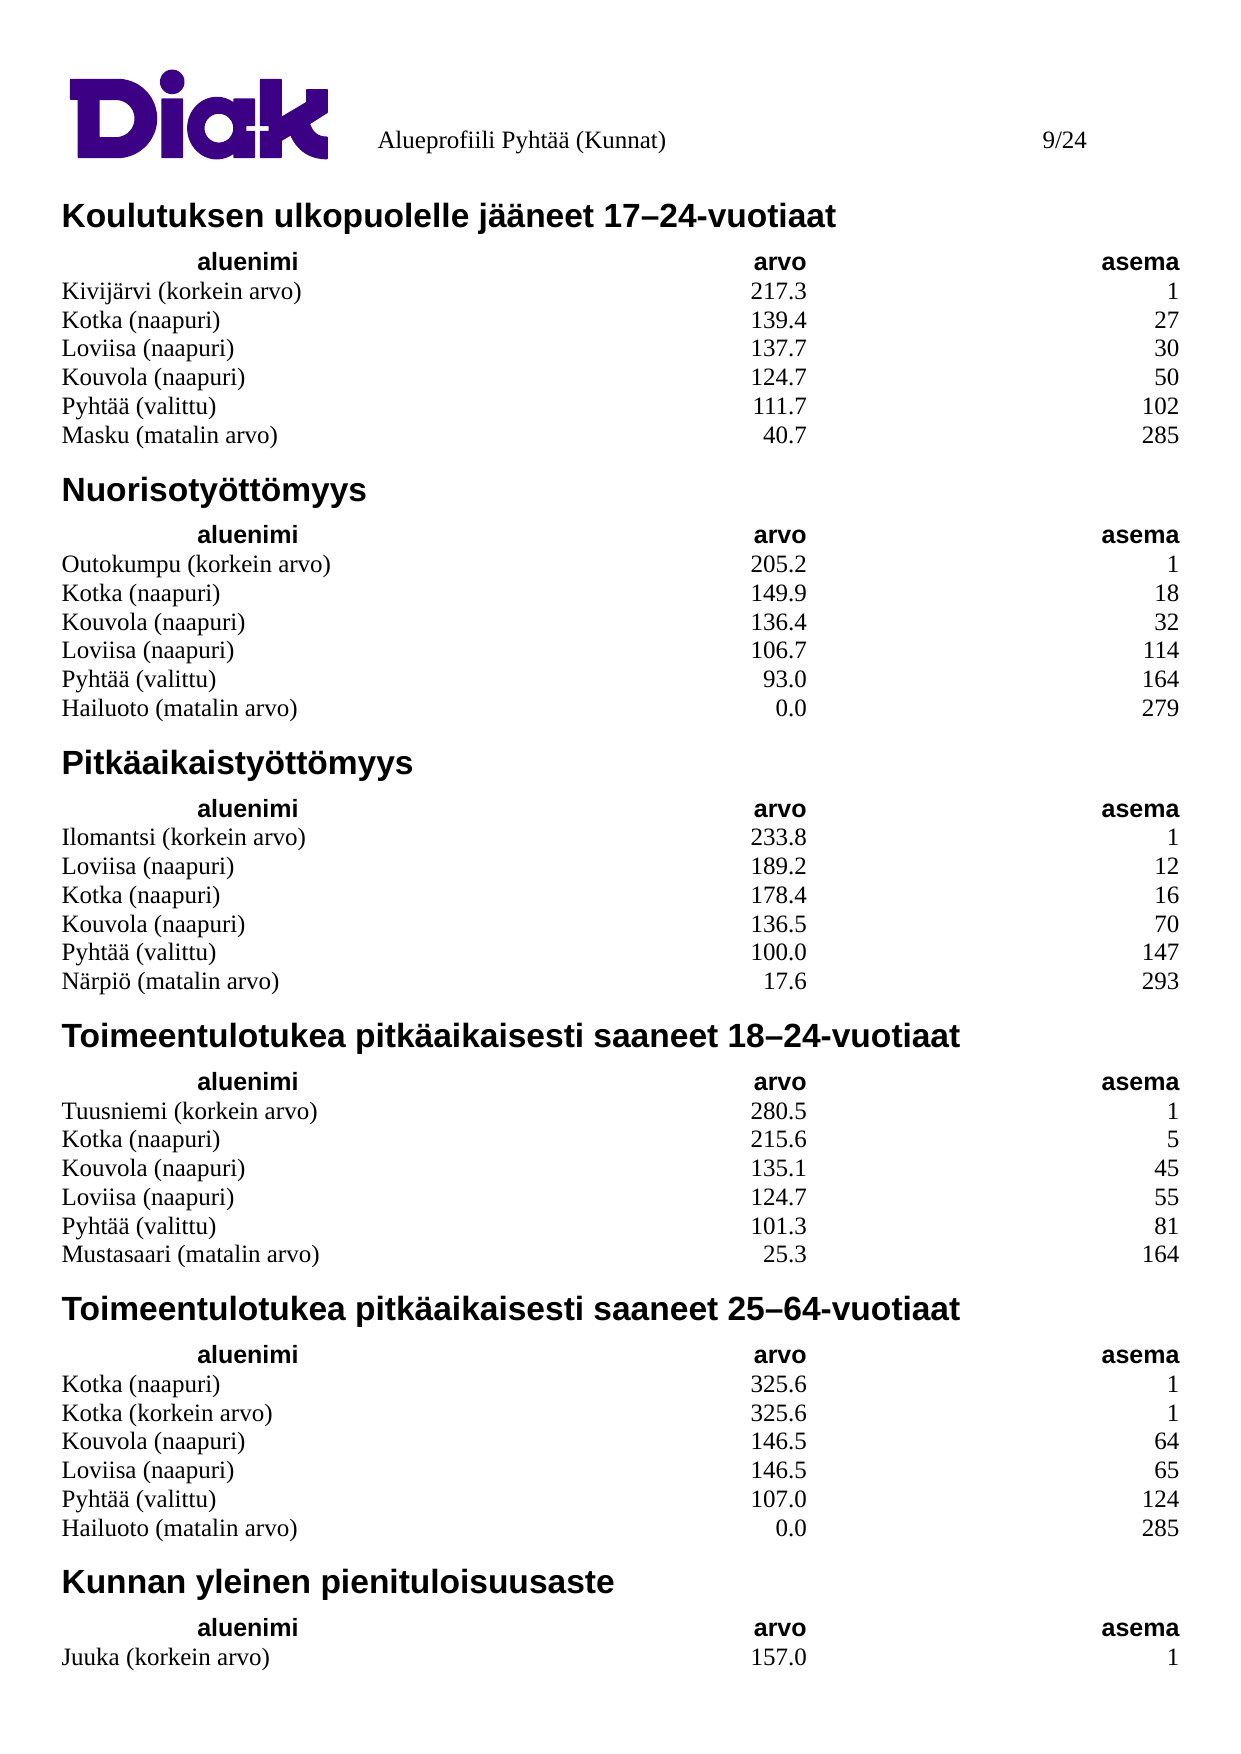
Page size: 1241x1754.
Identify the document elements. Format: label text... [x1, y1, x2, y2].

table_cell Tuusniemi (korkein arvo) [61, 1096, 434, 1124]
table_cell 139.4 [434, 305, 806, 333]
table_header asema [806, 521, 1179, 549]
table_header arvo [434, 521, 806, 549]
table_cell 25.3 [434, 1240, 806, 1268]
table_cell Loviisa (naapuri) [61, 1182, 434, 1211]
table_cell Hailuoto (matalin arvo) [61, 1513, 434, 1541]
subtitle Koulutuksen ulkopuolelle jääneet 17–24-vuotiaat [61, 196, 1179, 235]
table_cell 101.3 [434, 1211, 806, 1239]
table_cell 16 [806, 880, 1179, 909]
table_cell 1 [806, 1642, 1179, 1671]
table_cell 1 [806, 276, 1179, 305]
table_cell 136.5 [434, 909, 806, 937]
table_cell 233.8 [434, 823, 806, 851]
table_cell Pyhtää (valittu) [61, 391, 434, 420]
table_cell 5 [806, 1125, 1179, 1153]
table_header aluenimi [61, 1067, 434, 1096]
table_cell 70 [806, 909, 1179, 937]
table_header asema [806, 1340, 1179, 1369]
table_cell 285 [806, 420, 1179, 448]
table_cell 215.6 [434, 1125, 806, 1153]
table_cell 55 [806, 1182, 1179, 1211]
table_header asema [806, 1614, 1179, 1642]
table_cell 27 [806, 305, 1179, 333]
table_cell 64 [806, 1426, 1179, 1455]
table_cell Ilomantsi (korkein arvo) [61, 823, 434, 851]
table_cell Masku (matalin arvo) [61, 420, 434, 448]
table_cell 146.5 [434, 1455, 806, 1484]
subtitle Pitkäaikaistyöttömyys [61, 743, 1179, 781]
table_cell Kouvola (naapuri) [61, 1153, 434, 1182]
table_cell 135.1 [434, 1153, 806, 1182]
table_cell 157.0 [434, 1642, 806, 1671]
table_cell Kouvola (naapuri) [61, 362, 434, 391]
table_header asema [806, 247, 1179, 276]
table_cell 279 [806, 693, 1179, 722]
table_cell 40.7 [434, 420, 806, 448]
table_cell Mustasaari (matalin arvo) [61, 1240, 434, 1268]
table_cell 325.6 [434, 1369, 806, 1398]
subtitle Kunnan yleinen pienituloisuusaste [61, 1562, 1179, 1601]
table_cell 137.7 [434, 334, 806, 362]
table_cell Kotka (naapuri) [61, 305, 434, 333]
table_header arvo [434, 794, 806, 822]
subtitle Nuorisotyöttömyys [61, 469, 1179, 508]
table_cell Loviisa (naapuri) [61, 851, 434, 880]
table_cell 178.4 [434, 880, 806, 909]
table_cell Kouvola (naapuri) [61, 909, 434, 937]
table_cell 81 [806, 1211, 1179, 1239]
table_cell 146.5 [434, 1426, 806, 1455]
table_cell 189.2 [434, 851, 806, 880]
table_cell 18 [806, 578, 1179, 607]
table_cell 217.3 [434, 276, 806, 305]
table_cell 12 [806, 851, 1179, 880]
table_cell 164 [806, 1240, 1179, 1268]
table_cell 124 [806, 1484, 1179, 1513]
table_cell 65 [806, 1455, 1179, 1484]
table_cell 280.5 [434, 1096, 806, 1124]
table_cell 17.6 [434, 966, 806, 995]
table_cell 1 [806, 1369, 1179, 1398]
table_cell Outokumpu (korkein arvo) [61, 549, 434, 578]
table_cell Kouvola (naapuri) [61, 607, 434, 636]
table_cell Kotka (naapuri) [61, 1369, 434, 1398]
table_cell 293 [806, 966, 1179, 995]
subtitle Toimeentulotukea pitkäaikaisesti saaneet 25–64-vuotiaat [61, 1289, 1179, 1328]
table_cell Närpiö (matalin arvo) [61, 966, 434, 995]
table_cell 285 [806, 1513, 1179, 1541]
table_header arvo [434, 1614, 806, 1642]
table_cell 164 [806, 664, 1179, 693]
table_cell Loviisa (naapuri) [61, 1455, 434, 1484]
table_cell Kotka (korkein arvo) [61, 1398, 434, 1426]
table_cell 147 [806, 938, 1179, 966]
table_header arvo [434, 247, 806, 276]
table_cell Kotka (naapuri) [61, 578, 434, 607]
table_cell Kouvola (naapuri) [61, 1426, 434, 1455]
table_header aluenimi [61, 1614, 434, 1642]
table_cell Loviisa (naapuri) [61, 334, 434, 362]
table_header arvo [434, 1067, 806, 1096]
table_cell Loviisa (naapuri) [61, 636, 434, 664]
table_cell 45 [806, 1153, 1179, 1182]
table_header aluenimi [61, 1340, 434, 1369]
table_cell 111.7 [434, 391, 806, 420]
table_cell 100.0 [434, 938, 806, 966]
table_cell 107.0 [434, 1484, 806, 1513]
table_cell Kotka (naapuri) [61, 880, 434, 909]
table_cell 102 [806, 391, 1179, 420]
table_cell 136.4 [434, 607, 806, 636]
table_cell 1 [806, 1398, 1179, 1426]
table_cell Pyhtää (valittu) [61, 1484, 434, 1513]
table_cell 205.2 [434, 549, 806, 578]
table_cell 1 [806, 1096, 1179, 1124]
table_cell 149.9 [434, 578, 806, 607]
table_cell Pyhtää (valittu) [61, 938, 434, 966]
table_cell 0.0 [434, 693, 806, 722]
table_cell Pyhtää (valittu) [61, 664, 434, 693]
table_cell 50 [806, 362, 1179, 391]
table_cell 124.7 [434, 362, 806, 391]
table_cell Kotka (naapuri) [61, 1125, 434, 1153]
table_cell 114 [806, 636, 1179, 664]
table_cell 1 [806, 549, 1179, 578]
table_cell 93.0 [434, 664, 806, 693]
table_header aluenimi [61, 521, 434, 549]
table_cell Pyhtää (valittu) [61, 1211, 434, 1239]
table_header aluenimi [61, 794, 434, 822]
table_header asema [806, 1067, 1179, 1096]
table_header aluenimi [61, 247, 434, 276]
table_cell 106.7 [434, 636, 806, 664]
table_cell 30 [806, 334, 1179, 362]
table_cell 325.6 [434, 1398, 806, 1426]
table_cell 1 [806, 823, 1179, 851]
table_cell Juuka (korkein arvo) [61, 1642, 434, 1671]
table_cell 32 [806, 607, 1179, 636]
table_cell 124.7 [434, 1182, 806, 1211]
table_cell 0.0 [434, 1513, 806, 1541]
table_header asema [806, 794, 1179, 822]
table_cell Kivijärvi (korkein arvo) [61, 276, 434, 305]
table_header arvo [434, 1340, 806, 1369]
subtitle Toimeentulotukea pitkäaikaisesti saaneet 18–24-vuotiaat [61, 1016, 1179, 1054]
table_cell Hailuoto (matalin arvo) [61, 693, 434, 722]
